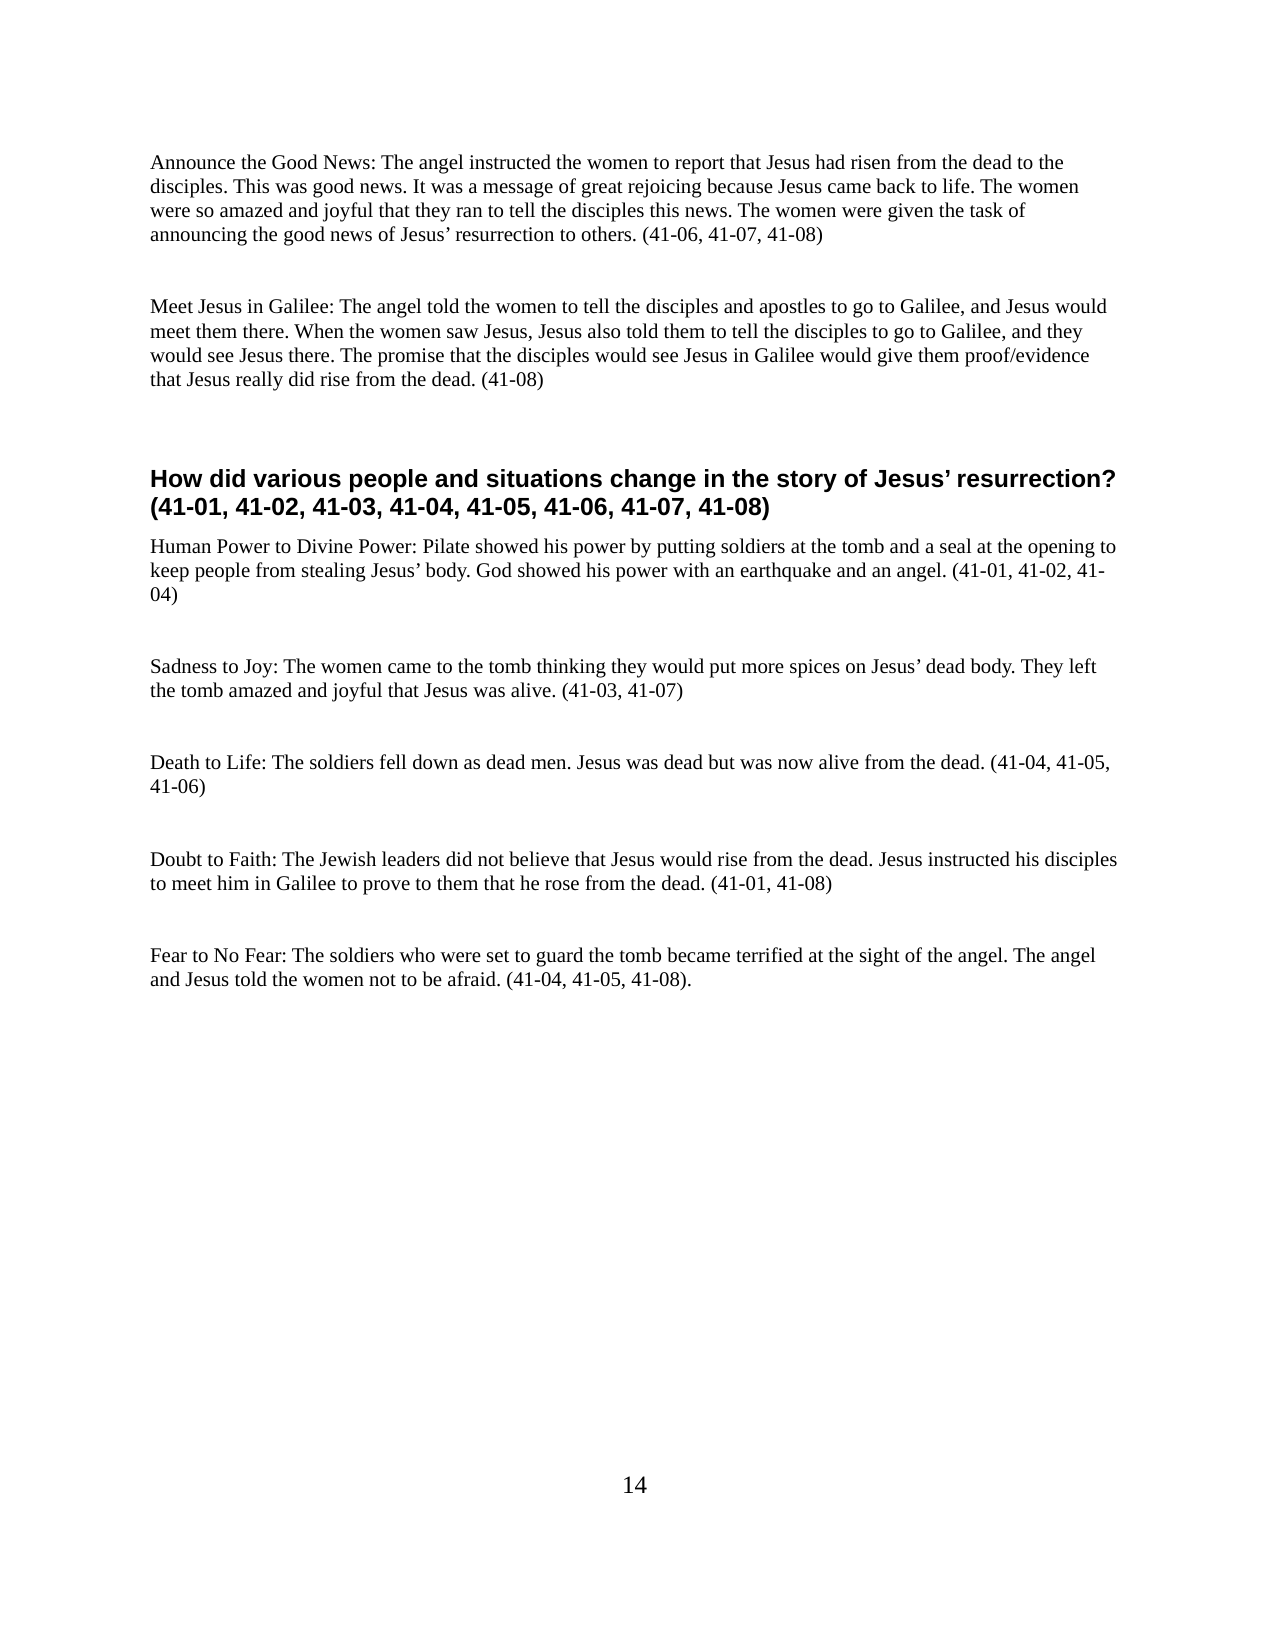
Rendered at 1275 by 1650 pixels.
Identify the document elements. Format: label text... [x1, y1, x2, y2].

text Meet Jesus in Galilee: The angel told the women to tell the disciples and apostles to go to Galilee, and Jesus would meet them there. When the women saw Jesus, Jesus also told them to tell the disciples to go to Galilee, and they would see Jesus there. The promise that the disciples would see Jesus in Galilee would give them proof/evidence that Jesus really did rise from the dead. (41-08) [150, 294, 1125, 391]
text Fear to No Fear: The soldiers who were set to guard the tomb became terrified at the sight of the angel. The angel and Jesus told the women not to be afraid. (41-04, 41-05, 41-08). [150, 943, 1125, 991]
text Announce the Good News: The angel instructed the women to report that Jesus had risen from the dead to the disciples. This was good news. It was a message of great rejoicing because Jesus came back to life. The women were so amazed and joyful that they ran to tell the disciples this news. The women were given the task of announcing the good news of Jesus’ resurrection to others. (41-06, 41-07, 41-08) [150, 150, 1125, 246]
text Doubt to Faith: The Jewish leaders did not believe that Jesus would rise from the dead. Jesus instructed his disciples to meet him in Galilee to prove to them that he rose from the dead. (41-01, 41-08) [150, 847, 1125, 895]
text Death to Life: The soldiers fell down as dead men. Jesus was dead but was now alive from the dead. (41-04, 41-05, 41-06) [150, 750, 1125, 798]
subtitle How did various people and situations change in the story of Jesus’ resurrection? (41-01, 41-02, 41-03, 41-04, 41-05, 41-06, 41-07, 41-08) [150, 464, 1125, 521]
text Human Power to Divine Power: Pilate showed his power by putting soldiers at the tomb and a seal at the opening to keep people from stealing Jesus’ body. God showed his power with an earthquake and an angel. (41-01, 41-02, 41-04) [150, 533, 1125, 606]
text Sadness to Joy: The women came to the tomb thinking they would put more spices on Jesus’ dead body. They left the tomb amazed and joyful that Jesus was alive. (41-03, 41-07) [150, 654, 1125, 702]
